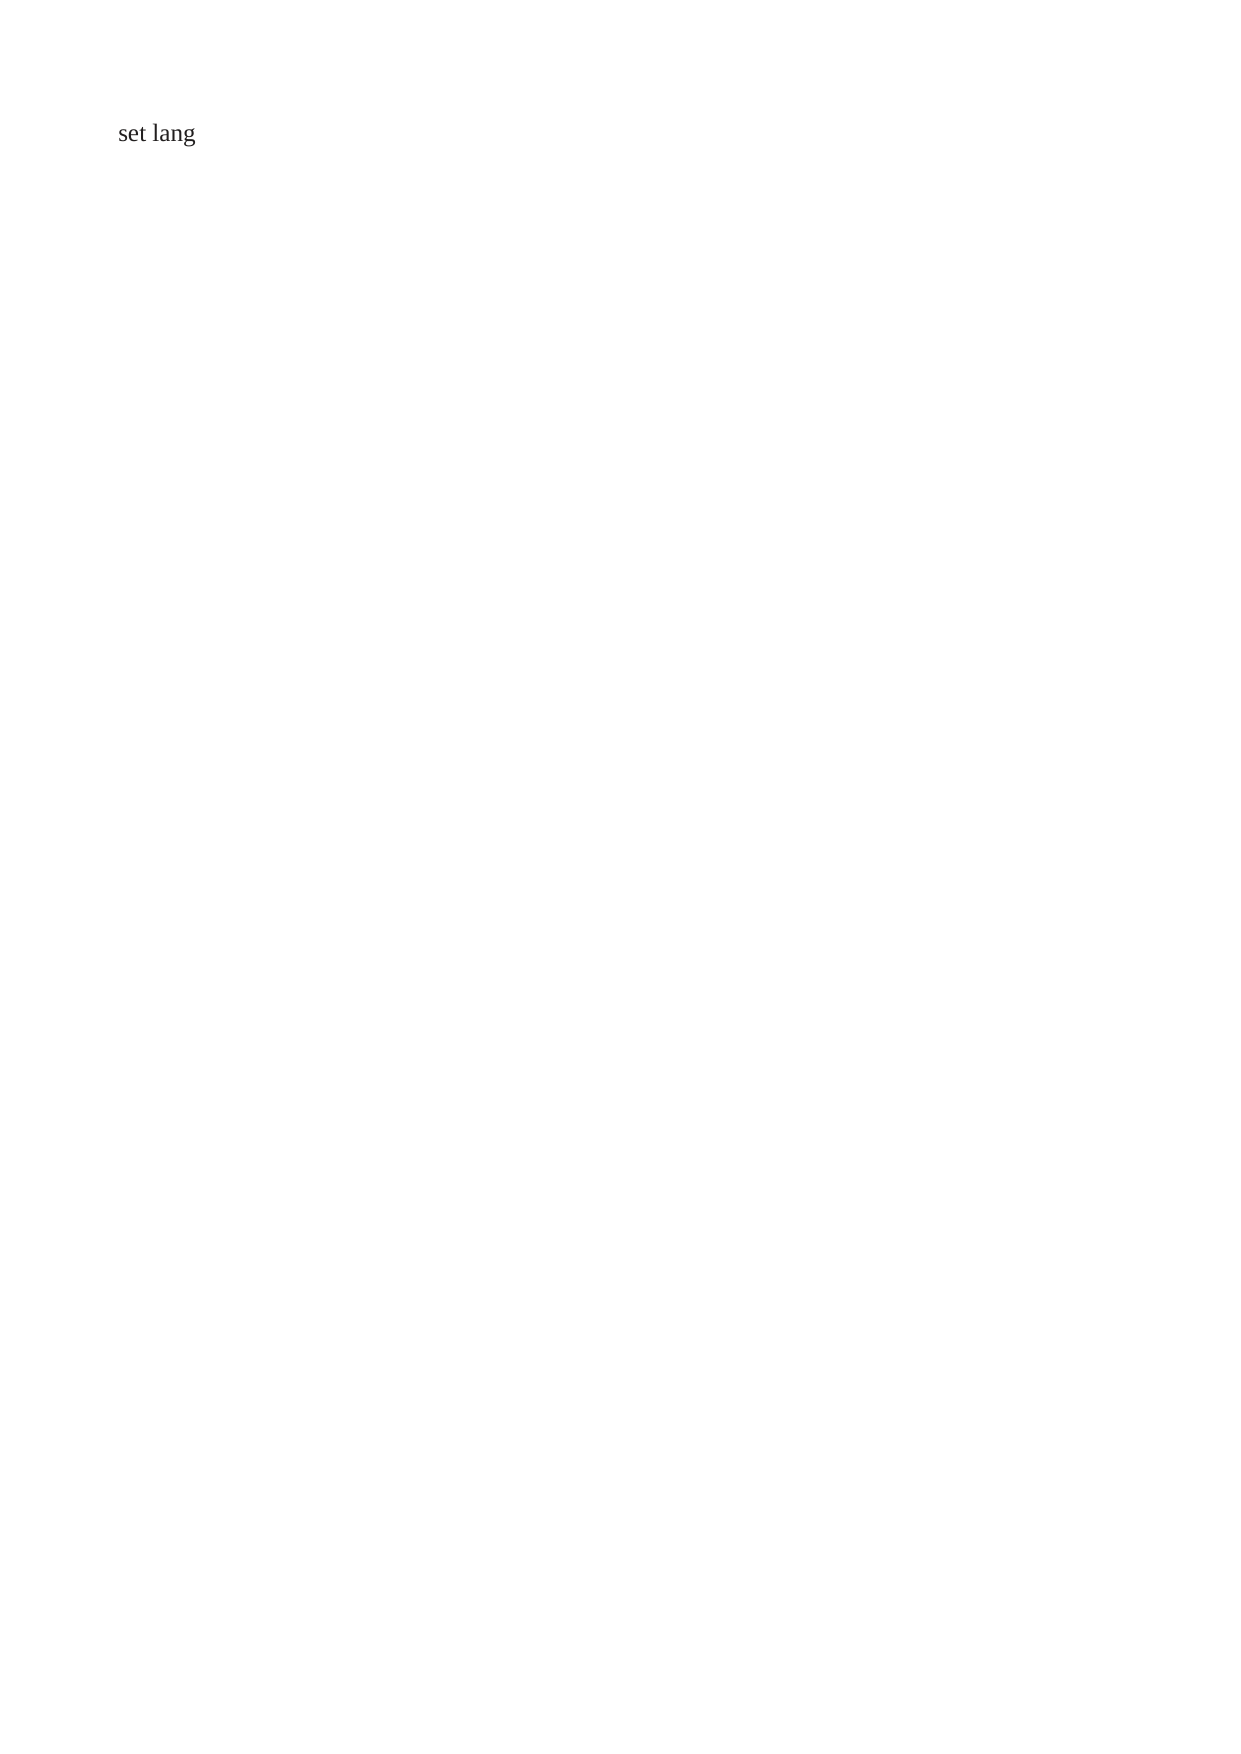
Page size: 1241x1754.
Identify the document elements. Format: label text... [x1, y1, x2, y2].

text set lang [118, 118, 1122, 147]
text <setLang("en_US")> [118, 150, 1122, 171]
